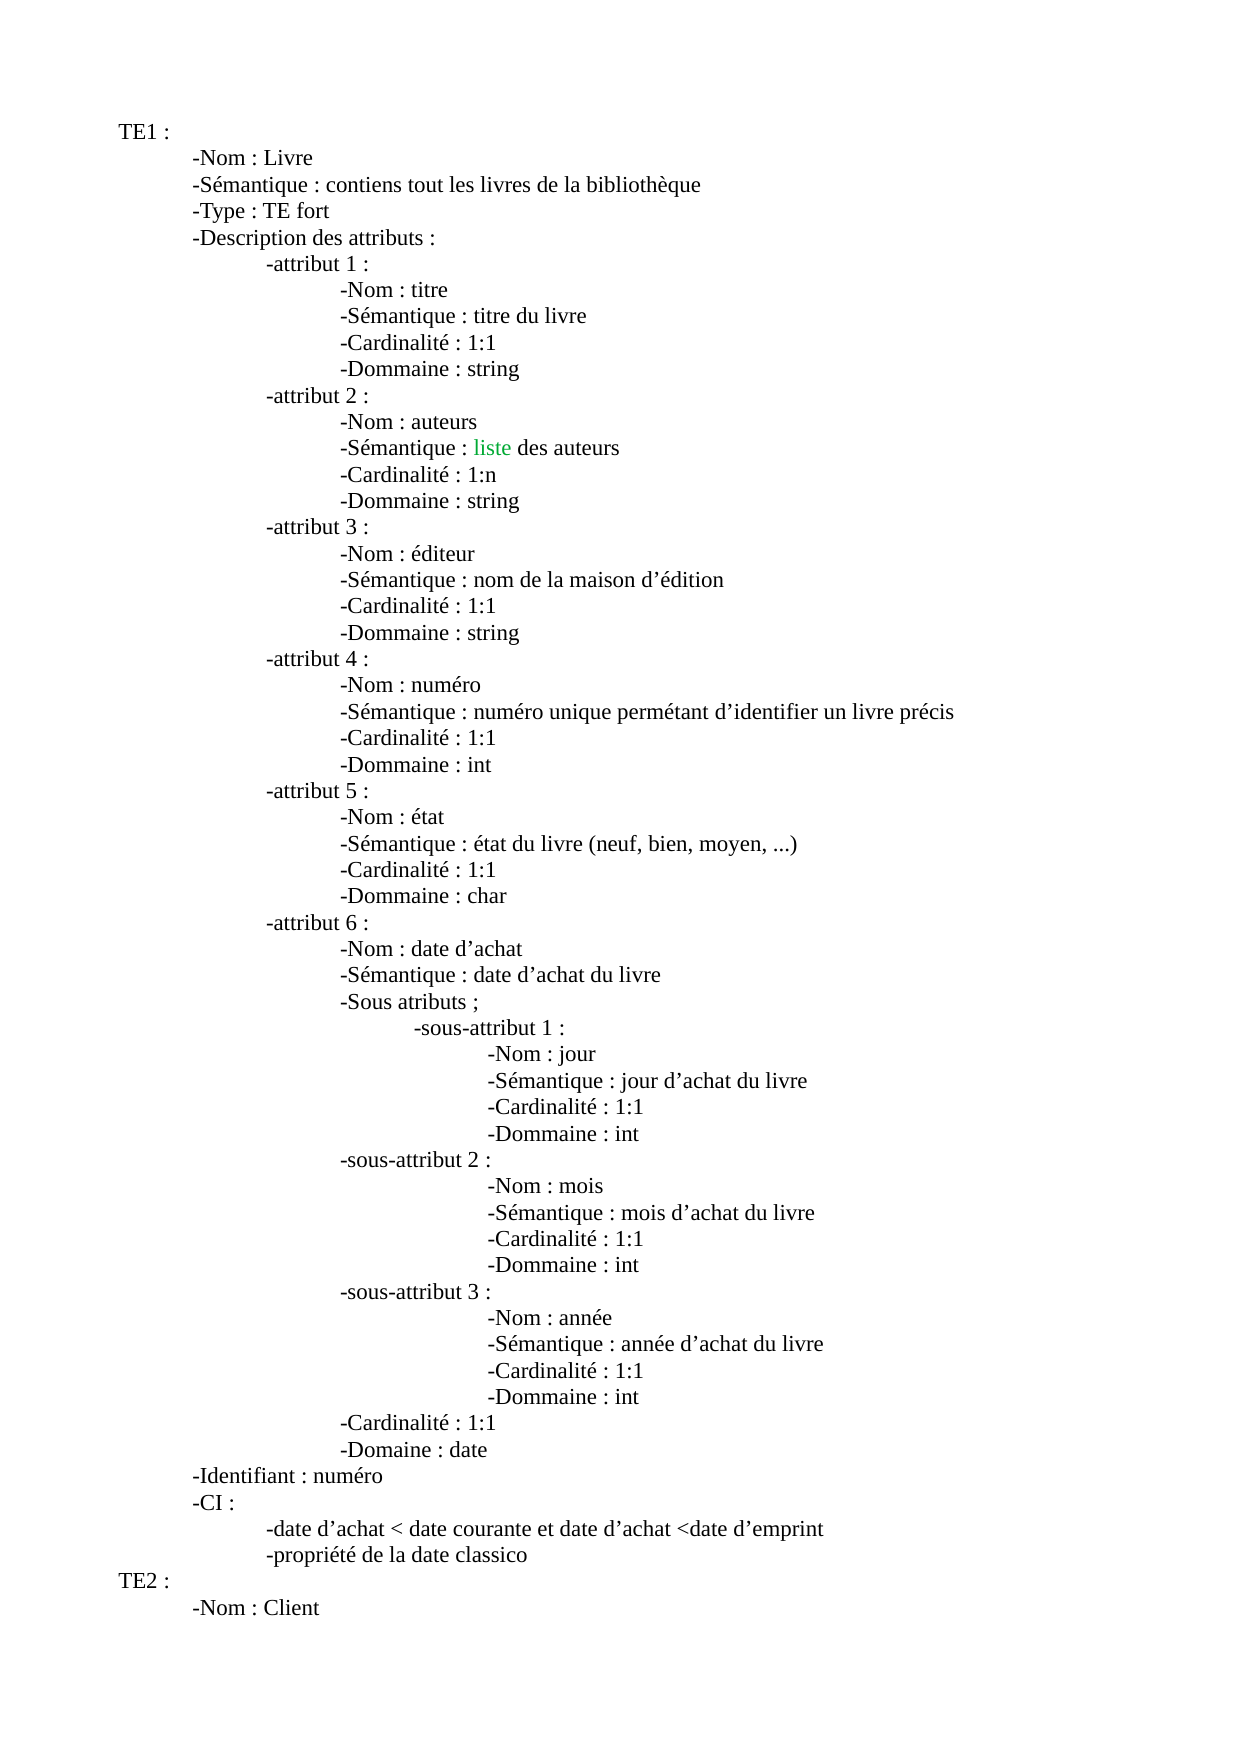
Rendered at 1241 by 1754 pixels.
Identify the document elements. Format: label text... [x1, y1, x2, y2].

text -Cardinalité : 1:1 [118, 724, 1122, 751]
text -Nom : jour [118, 1041, 1122, 1067]
text -Sémantique : contiens tout les livres de la bibliothèque [118, 171, 1122, 197]
text -Cardinalité : 1:1 [118, 1225, 1122, 1251]
text -Nom : Livre [118, 144, 1122, 171]
text -Sémantique : liste des auteurs [118, 434, 1122, 461]
text -Cardinalité : 1:1 [118, 1093, 1122, 1119]
text -Dommaine : int [118, 1119, 1122, 1146]
text -sous-attribut 2 : [118, 1146, 1122, 1172]
text -Type : TE fort [118, 197, 1122, 223]
text -Sémantique : année d’achat du livre [118, 1330, 1122, 1357]
text -Sémantique : état du livre (neuf, bien, moyen, ...) [118, 830, 1122, 856]
text -Nom : titre [118, 276, 1122, 303]
text -Description des attributs : [118, 223, 1122, 250]
text -Domaine : date [118, 1436, 1122, 1462]
text TE2 : [118, 1568, 1122, 1594]
text -Cardinalité : 1:1 [118, 329, 1122, 355]
text -Nom : année [118, 1304, 1122, 1330]
text -Sémantique : titre du livre [118, 303, 1122, 329]
text -Sémantique : numéro unique permétant­ d’identifier un livre précis [118, 698, 1122, 724]
text -propriété de la date classico [118, 1541, 1122, 1568]
text -Cardinalité : 1:1 [118, 1357, 1122, 1383]
text -Sémantique : mois d’achat du livre [118, 1199, 1122, 1225]
text -Nom : Client [118, 1594, 1122, 1620]
text -Sémantique : date d’achat du livre [118, 961, 1122, 988]
text -Sémantique : jour d’achat du livre [118, 1067, 1122, 1093]
text -date d’achat < date courante et date d’achat <date d’emprint [118, 1515, 1122, 1541]
text -Cardinalité : 1:1 [118, 592, 1122, 619]
text -attribut 1 : [118, 250, 1122, 276]
text -Nom : numéro [118, 672, 1122, 698]
text -Dommaine : int [118, 1383, 1122, 1409]
text -attribut 4 : [118, 645, 1122, 672]
text -Cardinalité : 1:1 [118, 856, 1122, 882]
text -sous-attribut 1 : [118, 1014, 1122, 1041]
text -attribut 5 : [118, 777, 1122, 803]
text -Sous atributs ; [118, 988, 1122, 1014]
text -Nom : auteurs [118, 408, 1122, 434]
text -Dommaine : string [118, 355, 1122, 382]
text -Identifiant : numéro [118, 1462, 1122, 1488]
text -attribut 3 : [118, 513, 1122, 540]
text -Nom : date d’achat [118, 935, 1122, 961]
text -Nom : état [118, 803, 1122, 830]
text -Cardinalité : 1:n [118, 461, 1122, 487]
text -Dommaine : int [118, 1251, 1122, 1278]
text TE1 : [118, 118, 1122, 144]
text -Nom : éditeur [118, 540, 1122, 566]
text -attribut 2 : [118, 382, 1122, 408]
text -attribut 6 : [118, 909, 1122, 935]
text -Dommaine : int [118, 751, 1122, 777]
text -sous-attribut 3 : [118, 1278, 1122, 1304]
text -Dommaine : string [118, 487, 1122, 513]
text -CI : [118, 1488, 1122, 1515]
text -Dommaine : char [118, 882, 1122, 909]
text -Cardinalité : 1:1 [118, 1409, 1122, 1436]
text -Nom : mois [118, 1172, 1122, 1199]
text -Sémantique : nom de la maison d’édition [118, 566, 1122, 592]
text -Dommaine : string [118, 619, 1122, 645]
